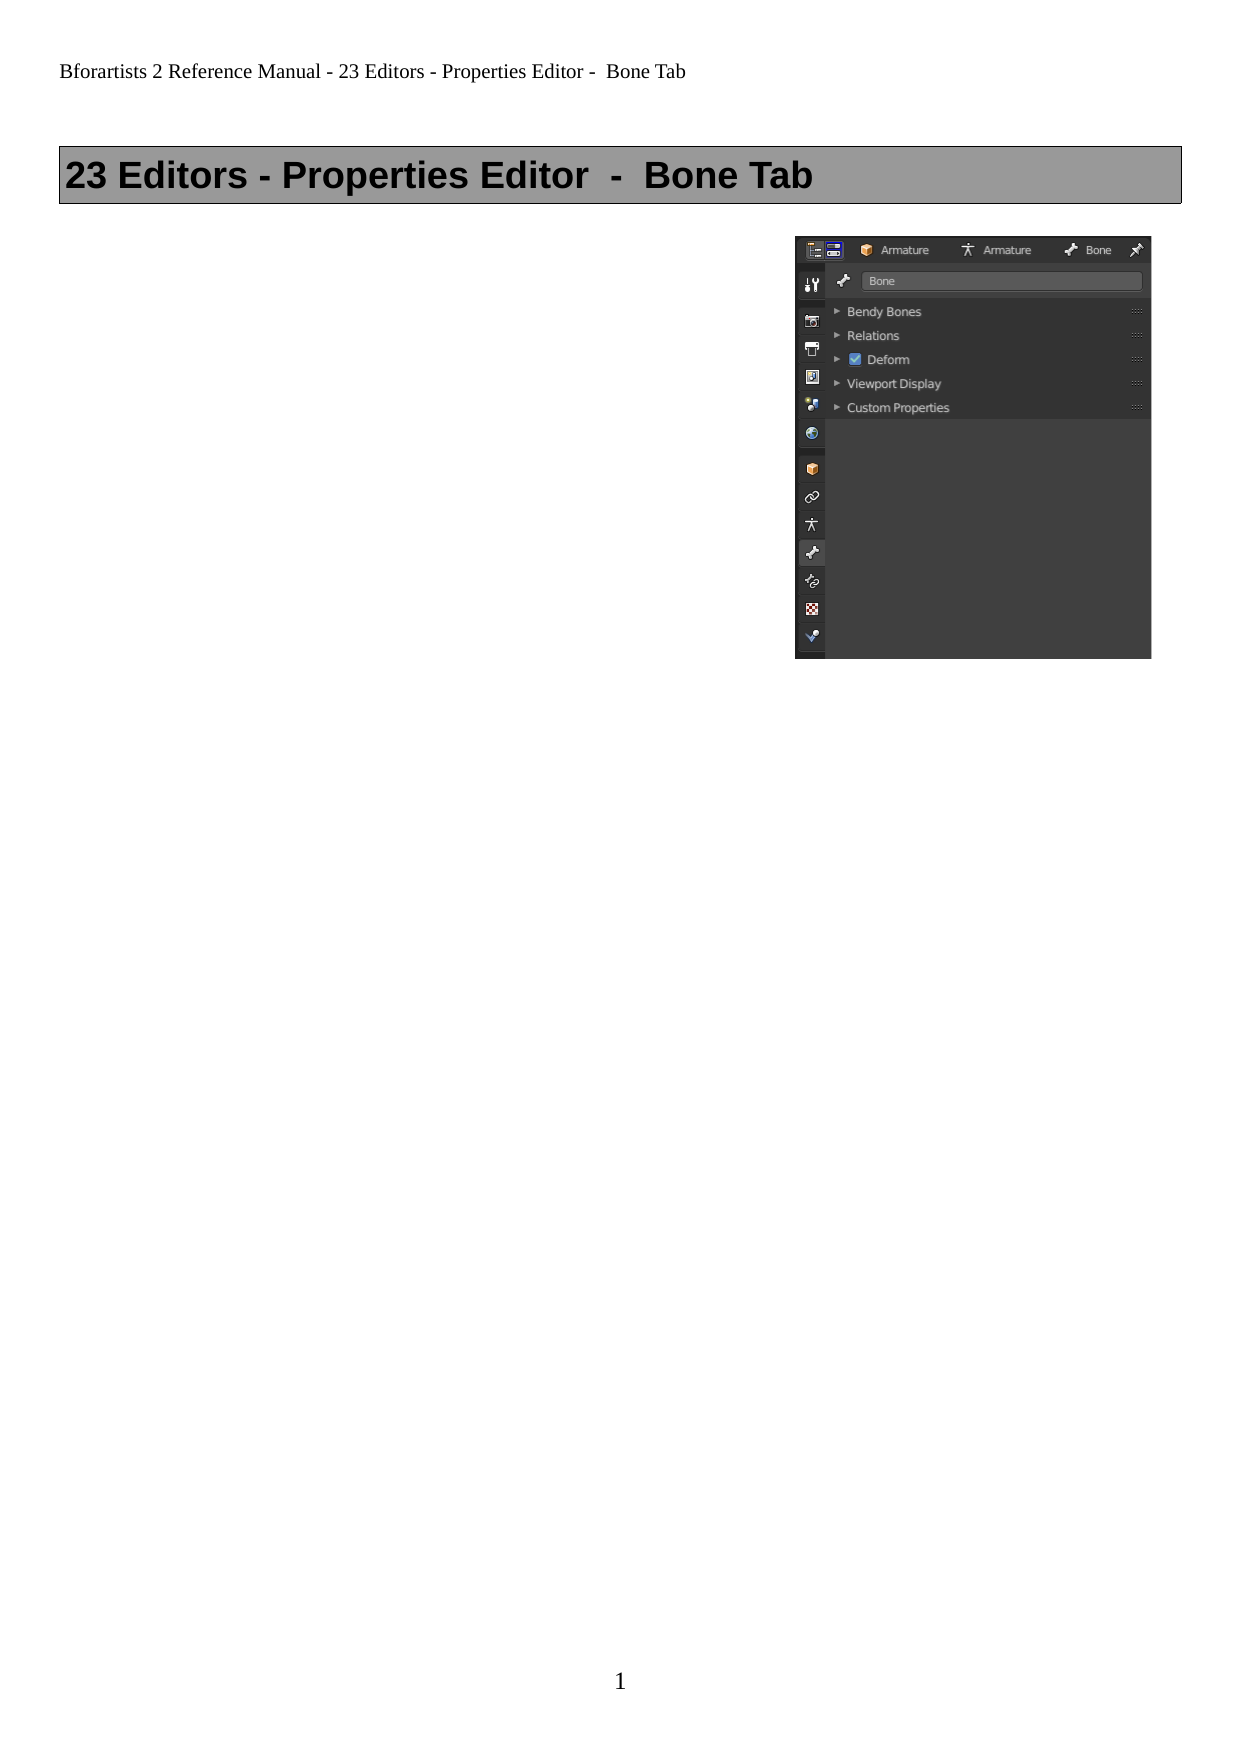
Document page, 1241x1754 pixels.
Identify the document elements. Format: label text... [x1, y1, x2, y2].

table_header 23 Editors - Properties Editor - Bone Tab [60, 147, 1181, 203]
picture [795, 236, 1152, 659]
